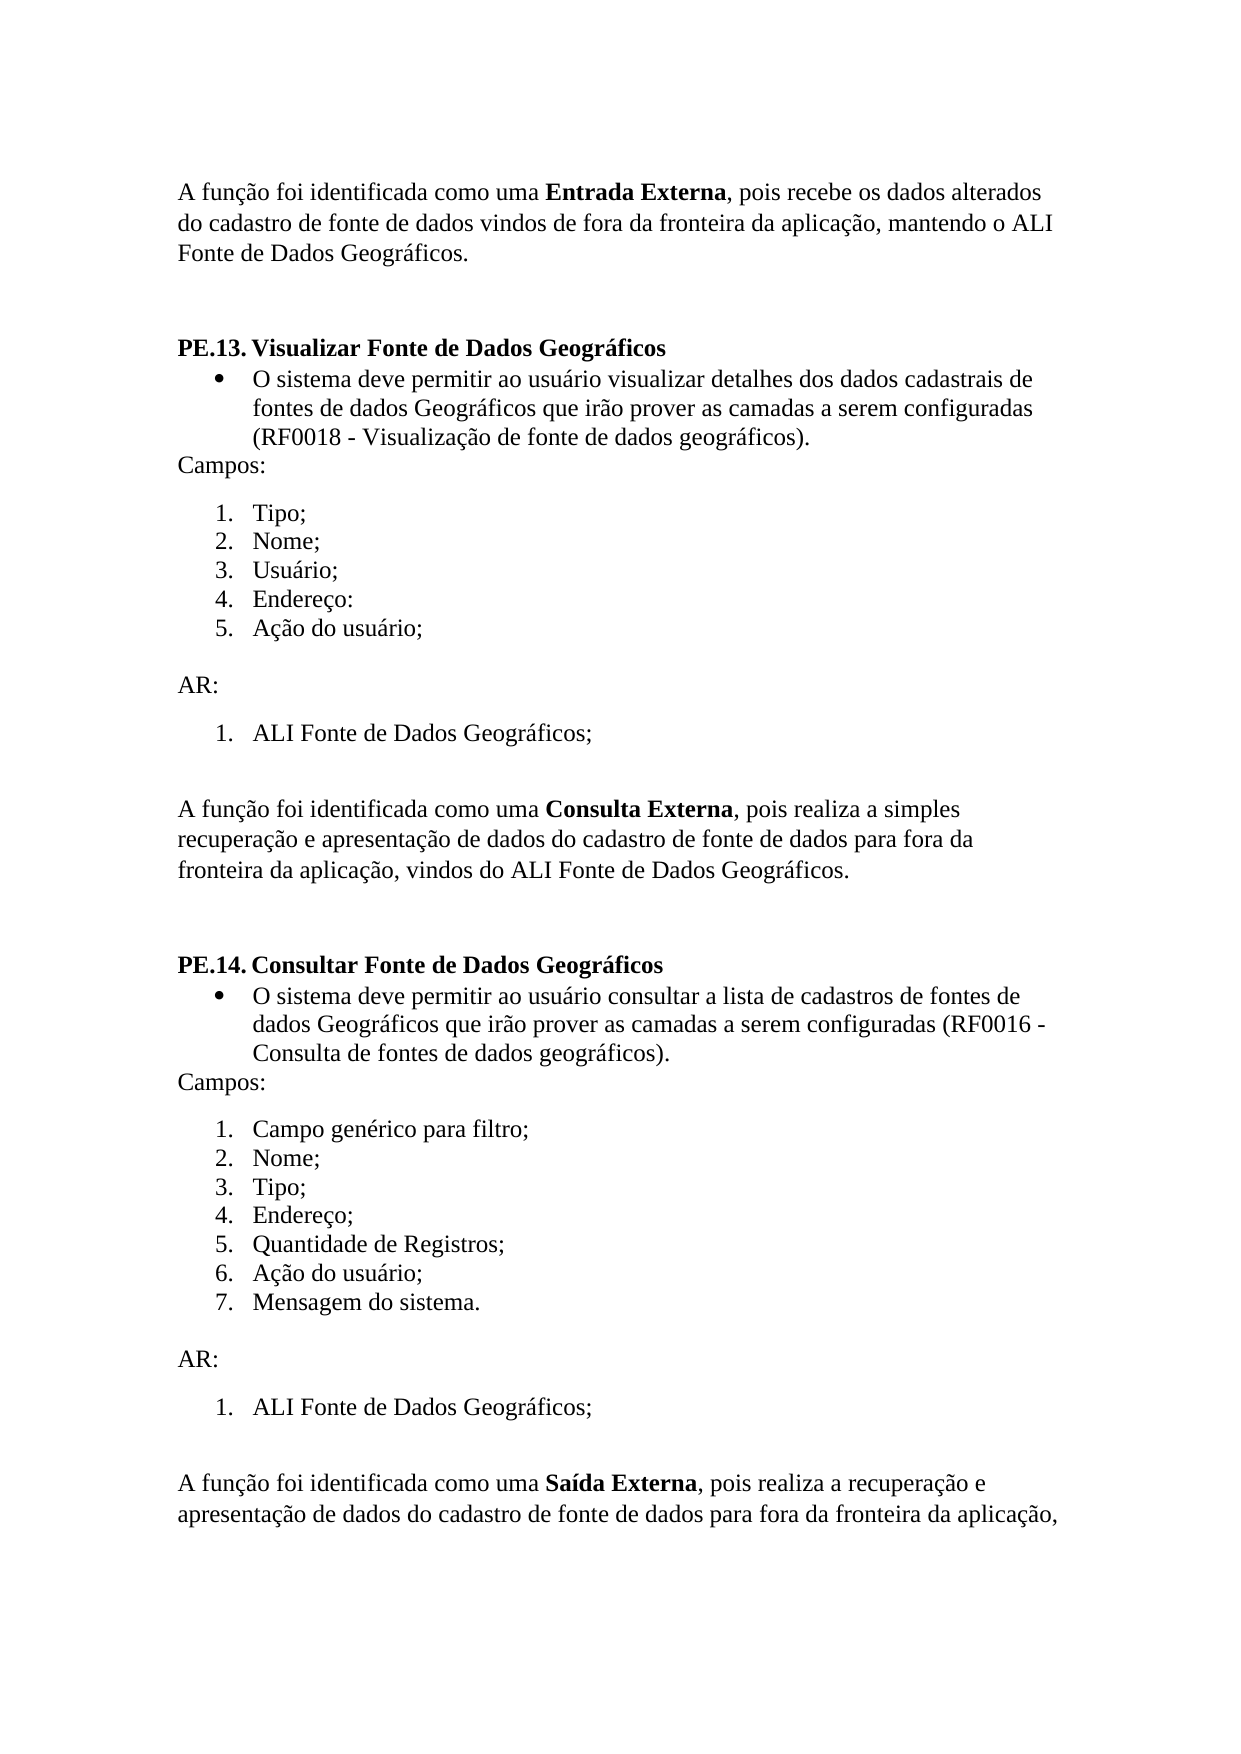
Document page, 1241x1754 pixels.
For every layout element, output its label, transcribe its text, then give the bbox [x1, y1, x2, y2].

list ALI Fonte de Dados Geográficos; [215, 718, 1063, 746]
text A função foi identificada como uma Consulta Externa, pois realiza a simples recuperação e apresentação de dados do cadastro de fonte de dados para fora da fronteira da aplicação, vindos do ALI Fonte de Dados Geográficos. [177, 794, 1063, 884]
list Usuário; [215, 555, 1063, 584]
text A função foi identificada como uma Entrada Externa, pois recebe os dados alterados do cadastro de fonte de dados vindos de fora da fronteira da aplicação, mantendo o ALI Fonte de Dados Geográficos. [177, 177, 1063, 267]
list O sistema deve permitir ao usuário consultar a lista de cadastros de fontes de dados Geográficos que irão prover as camadas a serem configuradas (RF0016 - Consulta de fontes de dados geográficos). [215, 981, 1063, 1067]
list Quantidade de Registros; [215, 1229, 1063, 1258]
list Ação do usuário; [215, 613, 1063, 641]
list Mensagem do sistema. [215, 1287, 1063, 1316]
list Nome; [215, 1143, 1063, 1172]
list Tipo; [215, 1172, 1063, 1201]
list Ação do usuário; [215, 1258, 1063, 1287]
list Campo genérico para filtro; [215, 1114, 1063, 1143]
list Endereço; [215, 1201, 1063, 1229]
list Consultar Fonte de Dados Geográficos [177, 950, 1063, 979]
list O sistema deve permitir ao usuário visualizar detalhes dos dados cadastrais de fontes de dados Geográficos que irão prover as camadas a serem configuradas (RF0018 - Visualização de fonte de dados geográficos). [215, 364, 1063, 450]
text A função foi identificada como uma Saída Externa, pois realiza a recuperação e apresentação de dados do cadastro de fonte de dados para fora da fronteira da aplicação, [177, 1468, 1063, 1527]
text Campos: [177, 1067, 1063, 1096]
list ALI Fonte de Dados Geográficos; [215, 1392, 1063, 1421]
list Nome; [215, 526, 1063, 555]
list Endereço: [215, 584, 1063, 613]
text AR: [177, 670, 1063, 699]
text Campos: [177, 450, 1063, 479]
list Visualizar Fonte de Dados Geográficos [177, 333, 1063, 362]
text AR: [177, 1344, 1063, 1373]
list Tipo; [215, 498, 1063, 526]
